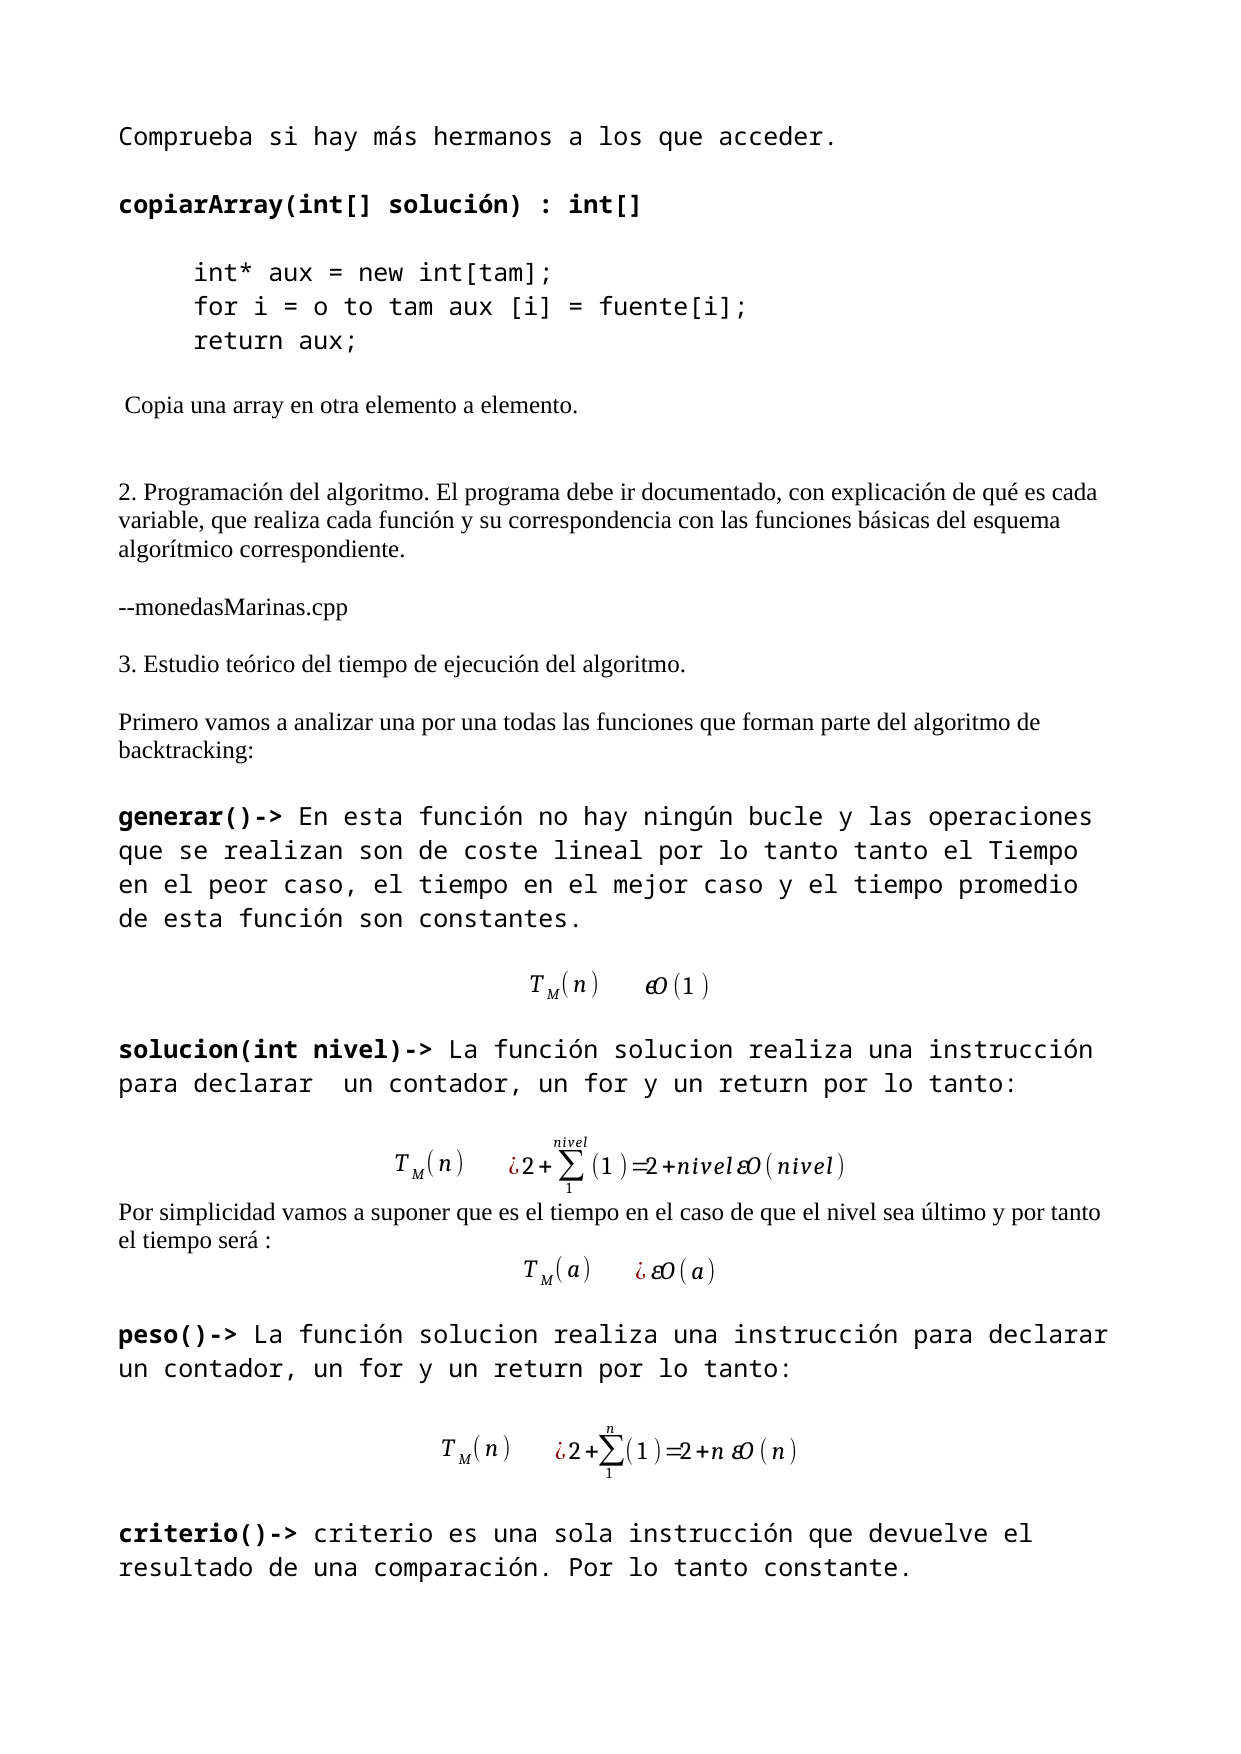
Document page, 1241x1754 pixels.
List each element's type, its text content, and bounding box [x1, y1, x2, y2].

text Por simplicidad vamos a suponer que es el tiempo en el caso de que el nivel sea último y por tanto el tiempo será : [118, 1197, 1122, 1254]
text solucion(int nivel)-> La función solucion realiza una instrucción para declarar un contador, un for y un return por lo tanto: [118, 1031, 1122, 1099]
text --monedasMarinas.cpp [118, 592, 1122, 621]
text criterio()-> criterio es una sola instrucción que devuelve el resultado de una comparación. Por lo tanto constante. [118, 1516, 1122, 1584]
text 2. Programación del algoritmo. El programa debe ir documentado, con explicación de qué es cada variable, que realiza cada función y su correspondencia con las funciones básicas del esquema algorítmico correspondiente. [118, 477, 1122, 563]
text Copia una array en otra elemento a elemento. [118, 391, 1122, 419]
text for i = o to tam aux [i] = fuente[i]; [118, 288, 1122, 322]
text int* aux = new int[tam]; [118, 254, 1122, 288]
text peso()-> La función solucion realiza una instrucción para declarar un contador, un for y un return por lo tanto: [118, 1317, 1122, 1385]
text Primero vamos a analizar una por una todas las funciones que forman parte del algoritmo de backtracking: [118, 707, 1122, 764]
text Comprueba si hay más hermanos a los que acceder. [118, 118, 1122, 152]
text return aux; [118, 322, 1122, 357]
text 3. Estudio teórico del tiempo de ejecución del algoritmo. [118, 649, 1122, 678]
text copiarArray(int[] solución) : int[] [118, 186, 1122, 220]
text generar()-> En esta función no hay ningún bucle y las operaciones que se realizan son de coste lineal por lo tanto tanto el Tiempo en el peor caso, el tiempo en el mejor caso y el tiempo promedio de esta función son constantes. [118, 798, 1122, 935]
